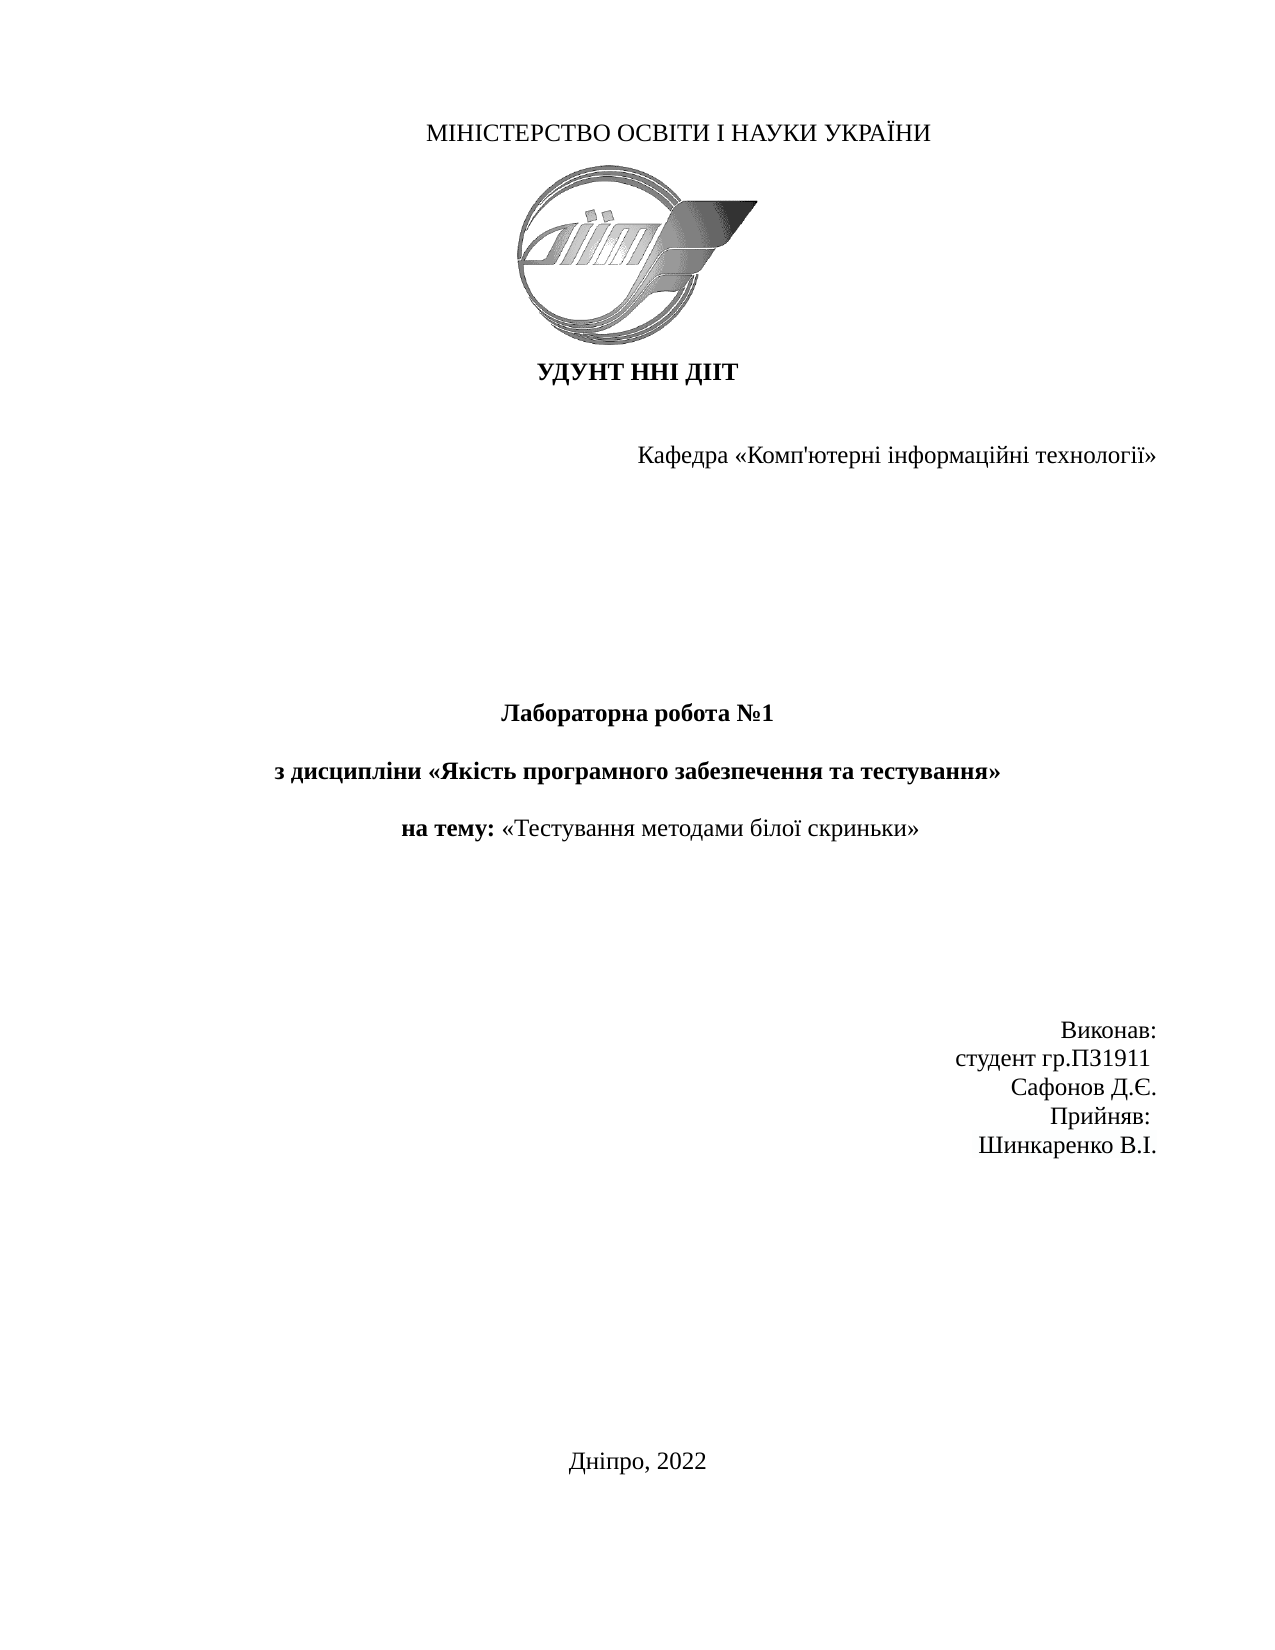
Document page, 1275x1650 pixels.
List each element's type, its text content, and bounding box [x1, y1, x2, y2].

text Лабораторна робота №1 [118, 698, 1157, 727]
text на тему: «Тестування методами білої скриньки» [118, 813, 1157, 842]
text УДУНТ ННІ ДІІТ [118, 357, 1157, 386]
text МІНІСТЕРСТВО ОСВІТИ І НАУКИ УКРАЇНИ [155, 118, 1157, 147]
text студент гр.ПЗ1911 [709, 1043, 1157, 1072]
text Кафедра «Комп'ютерні інформаційні технології» [118, 440, 1157, 468]
text Сафонов Д.Є. [709, 1072, 1157, 1101]
text Шинкаренко В.І. [709, 1130, 1157, 1158]
text Дніпро, 2022 [118, 1446, 1157, 1475]
text Прийняв: [709, 1101, 1157, 1130]
text з дисципліни «Якість програмного забезпечення та тестування» [118, 727, 1157, 785]
text Виконав: [118, 1015, 1157, 1043]
